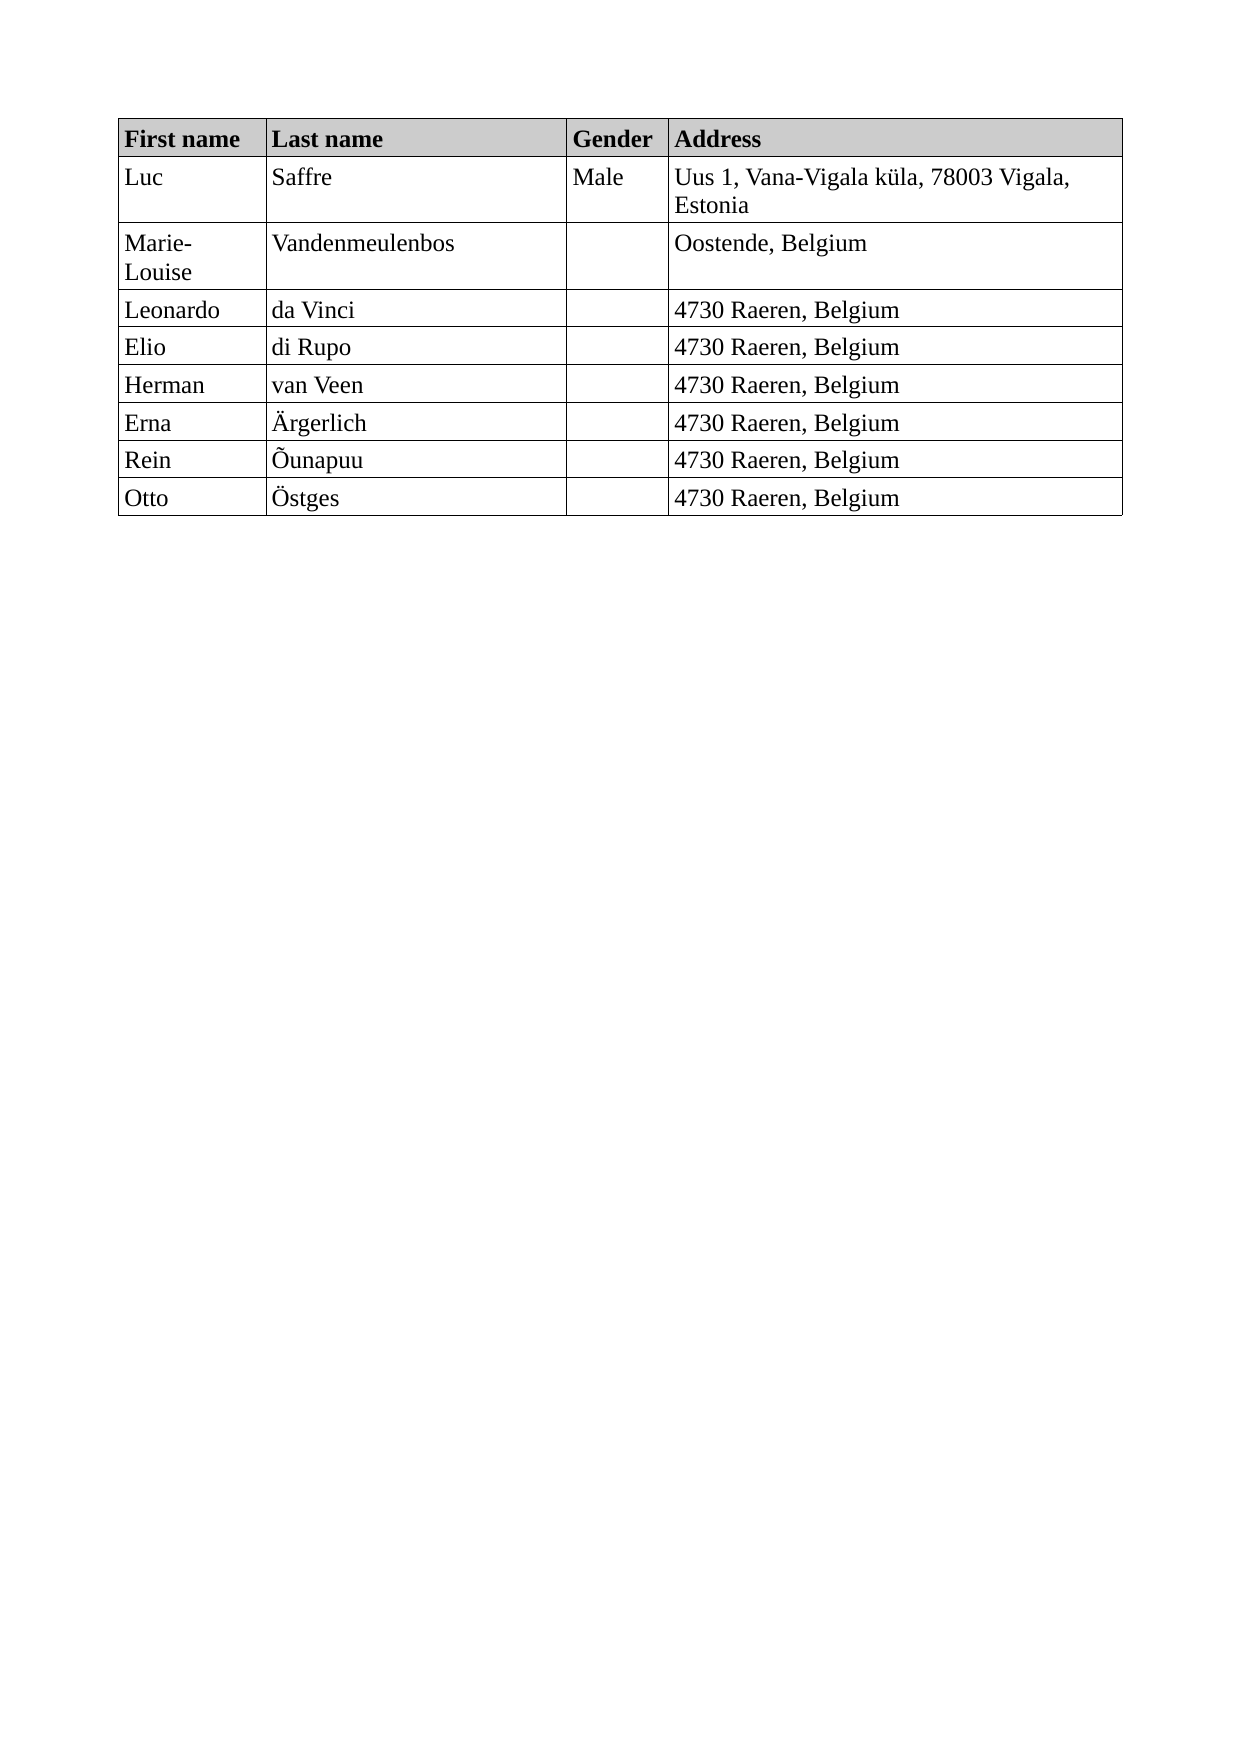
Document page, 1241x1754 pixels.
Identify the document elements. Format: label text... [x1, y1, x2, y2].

table_cell Marie-Louise [119, 223, 266, 289]
table_cell 4730 Raeren, Belgium [669, 365, 1122, 402]
table_cell 4730 Raeren, Belgium [669, 290, 1122, 326]
table_cell di Rupo [267, 327, 566, 364]
table_cell Östges [267, 478, 566, 515]
table_cell da Vinci [267, 290, 566, 326]
table_cell [567, 223, 668, 289]
table_header Last name [267, 119, 566, 156]
table_header Gender [567, 119, 668, 156]
table_cell [567, 327, 668, 364]
table_cell Uus 1, Vana-Vigala küla, 78003 Vigala, Estonia [669, 157, 1122, 222]
table_cell Erna [119, 403, 266, 439]
table_cell Elio [119, 327, 266, 364]
table_cell [567, 441, 668, 477]
table_cell [567, 403, 668, 439]
table_cell Leonardo [119, 290, 266, 326]
table_cell Vandenmeulenbos [267, 223, 566, 289]
table_cell Rein [119, 441, 266, 477]
table_cell [567, 478, 668, 515]
table_cell Õunapuu [267, 441, 566, 477]
table_cell 4730 Raeren, Belgium [669, 327, 1122, 364]
table_cell Male [567, 157, 668, 222]
table_cell Saffre [267, 157, 566, 222]
table_cell [567, 365, 668, 402]
table_cell Oostende, Belgium [669, 223, 1122, 289]
table_cell 4730 Raeren, Belgium [669, 478, 1122, 515]
table_cell Luc [119, 157, 266, 222]
table_header First name [119, 119, 266, 156]
table_cell Otto [119, 478, 266, 515]
table_cell 4730 Raeren, Belgium [669, 441, 1122, 477]
table_header Address [669, 119, 1122, 156]
table_cell van Veen [267, 365, 566, 402]
table_cell 4730 Raeren, Belgium [669, 403, 1122, 439]
table_cell [567, 290, 668, 326]
table_cell Ärgerlich [267, 403, 566, 439]
table_cell Herman [119, 365, 266, 402]
